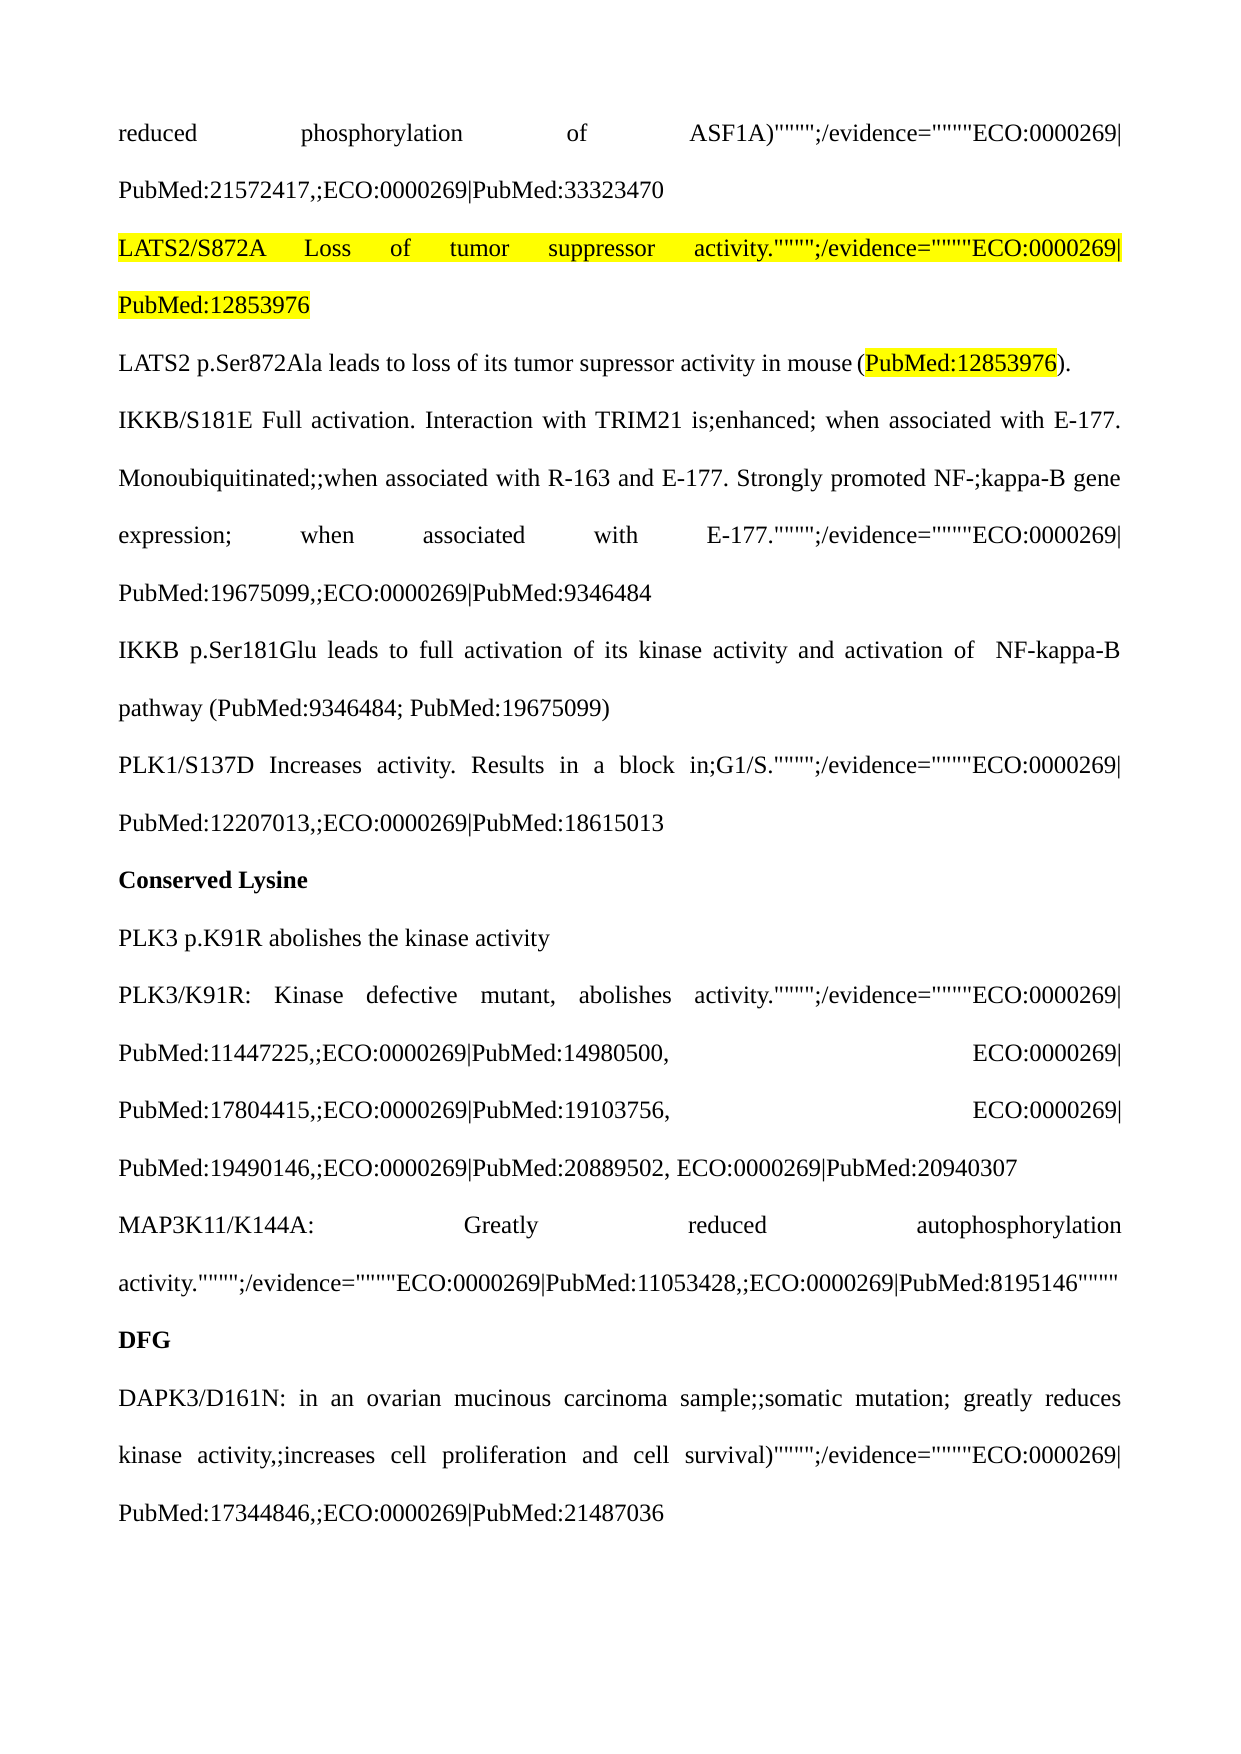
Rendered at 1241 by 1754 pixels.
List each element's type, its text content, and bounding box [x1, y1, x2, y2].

text PLK3/K91R: Kinase defective mutant, abolishes activity."""";/evidence=""""ECO:0000269|PubMed:11447225,;ECO:0000269|PubMed:14980500, ECO:0000269|PubMed:17804415,;ECO:0000269|PubMed:19103756, ECO:0000269|PubMed:19490146,;ECO:0000269|PubMed:20889502, ECO:0000269|PubMed:20940307 [118, 981, 1122, 1182]
text Conserved Lysine [118, 866, 1122, 894]
text reduced phosphorylation of ASF1A)"""";/evidence=""""ECO:0000269|PubMed:21572417,;ECO:0000269|PubMed:33323470 [118, 118, 1122, 204]
text IKKB p.Ser181Glu leads to full activation of its kinase activity and activation of NF-kappa-B pathway (PubMed:9346484; PubMed:19675099) [118, 636, 1122, 722]
text MAP3K11/K144A: Greatly reduced autophosphorylation activity."""";/evidence=""""ECO:0000269|PubMed:11053428,;ECO:0000269|PubMed:8195146"""" [118, 1211, 1122, 1297]
text IKKB/S181E Full activation. Interaction with TRIM21 is;enhanced; when associated with E-177. Monoubiquitinated;;when associated with R-163 and E-177. Strongly promoted NF-;kappa-B gene expression; when associated with E-177."""";/evidence=""""ECO:0000269|PubMed:19675099,;ECO:0000269|PubMed:9346484 [118, 406, 1122, 607]
text LATS2/S872A Loss of tumor suppressor activity."""";/evidence=""""ECO:0000269|PubMed:12853976 [118, 233, 1122, 319]
text DAPK3/D161N: in an ovarian mucinous carcinoma sample;;somatic mutation; greatly reduces kinase activity,;increases cell proliferation and cell survival)"""";/evidence=""""ECO:0000269|PubMed:17344846,;ECO:0000269|PubMed:21487036 [118, 1383, 1122, 1527]
text DFG [118, 1326, 1122, 1354]
text PLK3 p.K91R abolishes the kinase activity [118, 923, 1122, 952]
text LATS2 p.Ser872Ala leads to loss of its tumor supressor activity in mouse (PubMed:12853976). [118, 348, 1122, 377]
text PLK1/S137D Increases activity. Results in a block in;G1/S."""";/evidence=""""ECO:0000269|PubMed:12207013,;ECO:0000269|PubMed:18615013 [118, 751, 1122, 837]
